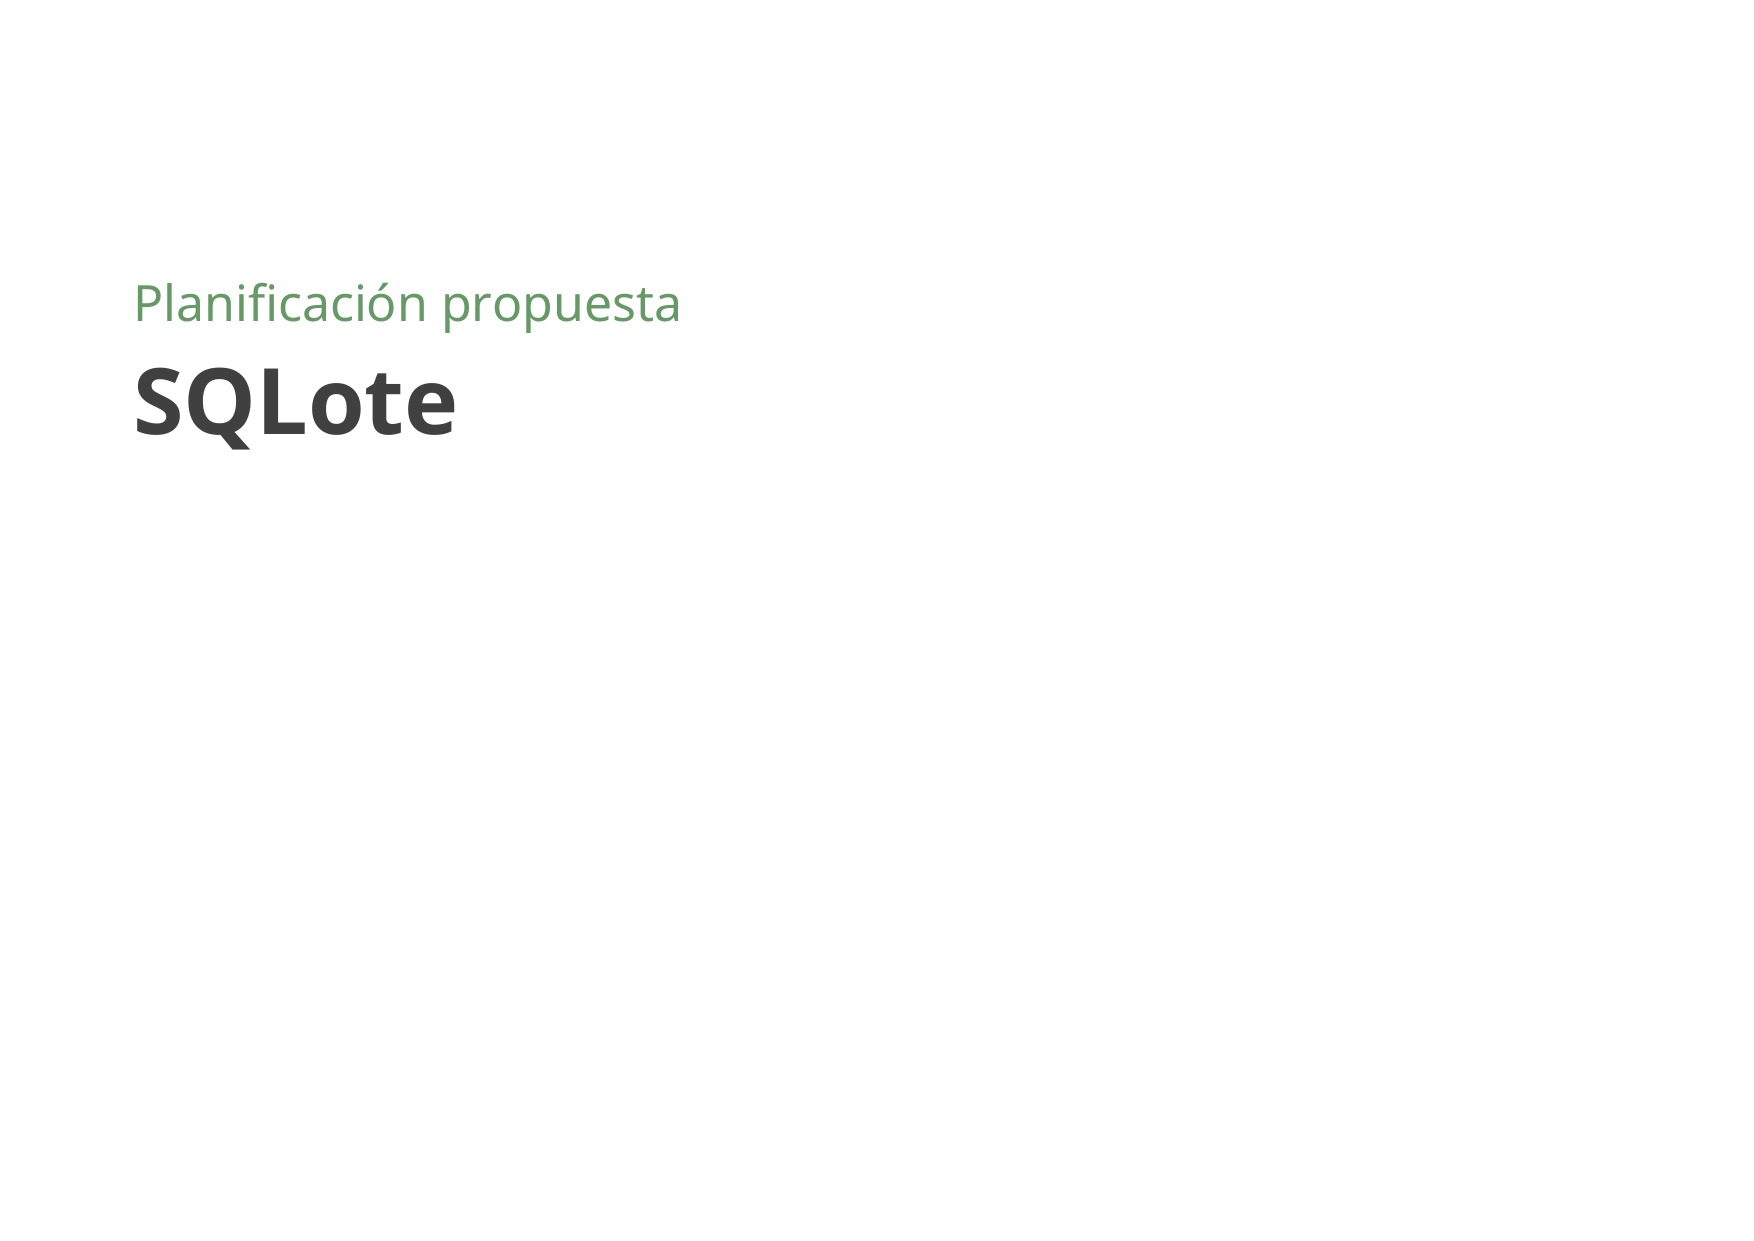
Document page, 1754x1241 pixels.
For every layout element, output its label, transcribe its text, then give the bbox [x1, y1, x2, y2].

subtitle Planificación propuesta SQLote [133, 268, 1636, 461]
